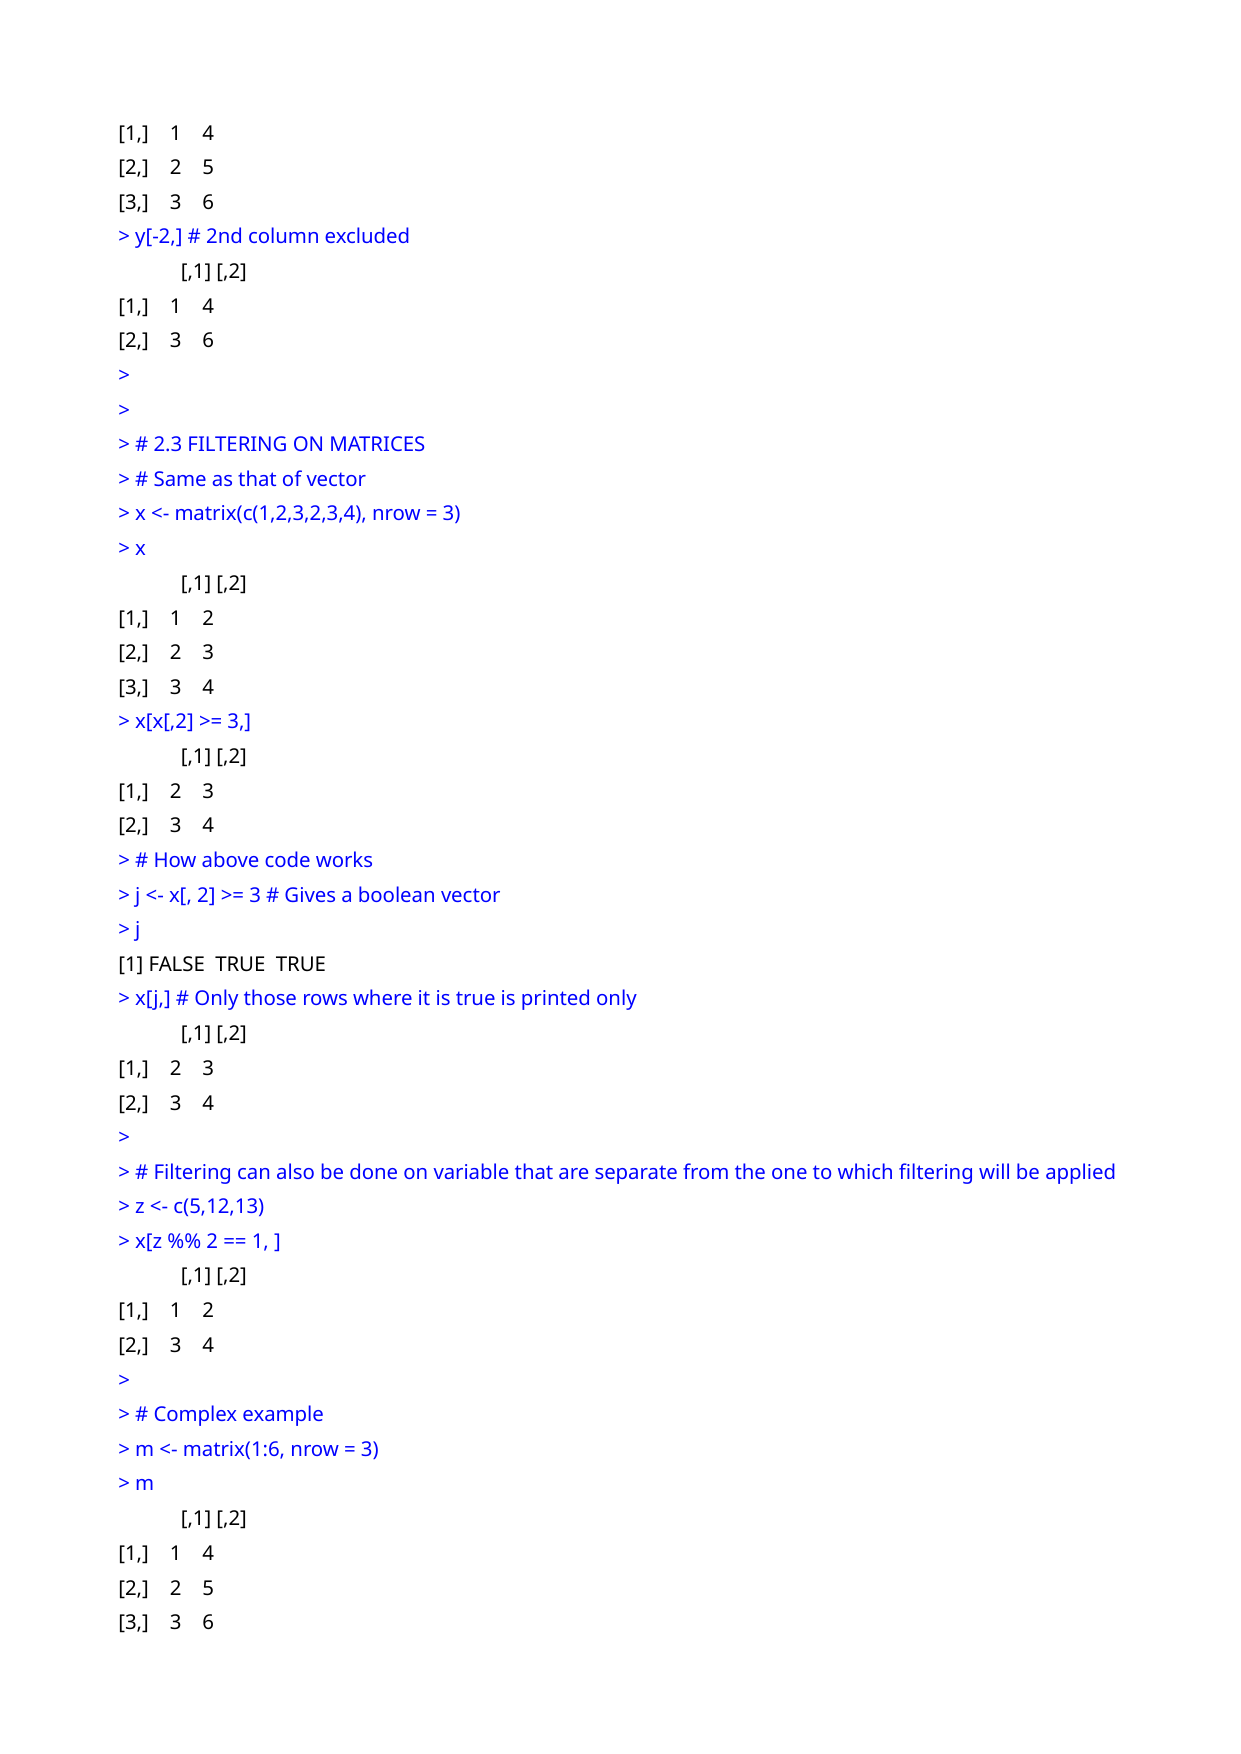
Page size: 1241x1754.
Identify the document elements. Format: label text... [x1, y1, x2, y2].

text > [118, 1365, 1122, 1393]
text > # Same as that of vector [118, 464, 1122, 492]
text [,1] [,2] [118, 1503, 1122, 1532]
text > y[-2,] # 2nd column excluded [118, 222, 1122, 249]
text > x [118, 533, 1122, 561]
text > [118, 361, 1122, 388]
text > # How above code works [118, 846, 1122, 873]
text > m [118, 1469, 1122, 1497]
text > x[z %% 2 == 1, ] [118, 1226, 1122, 1254]
text [1,] 2 3 [118, 776, 1122, 804]
text [2,] 2 5 [118, 1573, 1122, 1601]
text [,1] [,2] [118, 1018, 1122, 1047]
text [2,] 3 6 [118, 326, 1122, 354]
text > m <- matrix(1:6, nrow = 3) [118, 1434, 1122, 1462]
text [1,] 1 4 [118, 291, 1122, 319]
text [1,] 2 3 [118, 1053, 1122, 1081]
text [2,] 3 4 [118, 811, 1122, 839]
text > x[x[,2] >= 3,] [118, 707, 1122, 734]
text > # 2.3 FILTERING ON MATRICES [118, 430, 1122, 457]
text [,1] [,2] [118, 256, 1122, 284]
text [3,] 3 6 [118, 1608, 1122, 1635]
text > z <- c(5,12,13) [118, 1192, 1122, 1219]
text [2,] 2 3 [118, 638, 1122, 665]
text [1,] 1 4 [118, 1538, 1122, 1566]
text > # Complex example [118, 1400, 1122, 1427]
text [,1] [,2] [118, 1261, 1122, 1289]
text [2,] 3 4 [118, 1088, 1122, 1116]
text [2,] 2 5 [118, 153, 1122, 180]
text [1] FALSE TRUE TRUE [118, 949, 1122, 977]
text [1,] 1 2 [118, 1296, 1122, 1324]
text > [118, 395, 1122, 423]
text [1,] 1 2 [118, 603, 1122, 631]
text > j <- x[, 2] >= 3 # Gives a boolean vector [118, 880, 1122, 908]
text > # Filtering can also be done on variable that are separate from the one to which filtering will be applied [118, 1157, 1122, 1185]
text [1,] 1 4 [118, 118, 1122, 146]
text [3,] 3 6 [118, 187, 1122, 215]
text > [118, 1123, 1122, 1150]
text [2,] 3 4 [118, 1331, 1122, 1358]
text [3,] 3 4 [118, 672, 1122, 700]
text [,1] [,2] [118, 568, 1122, 596]
text > x[j,] # Only those rows where it is true is printed only [118, 984, 1122, 1012]
text > j [118, 915, 1122, 942]
text > x <- matrix(c(1,2,3,2,3,4), nrow = 3) [118, 499, 1122, 527]
text [,1] [,2] [118, 741, 1122, 769]
